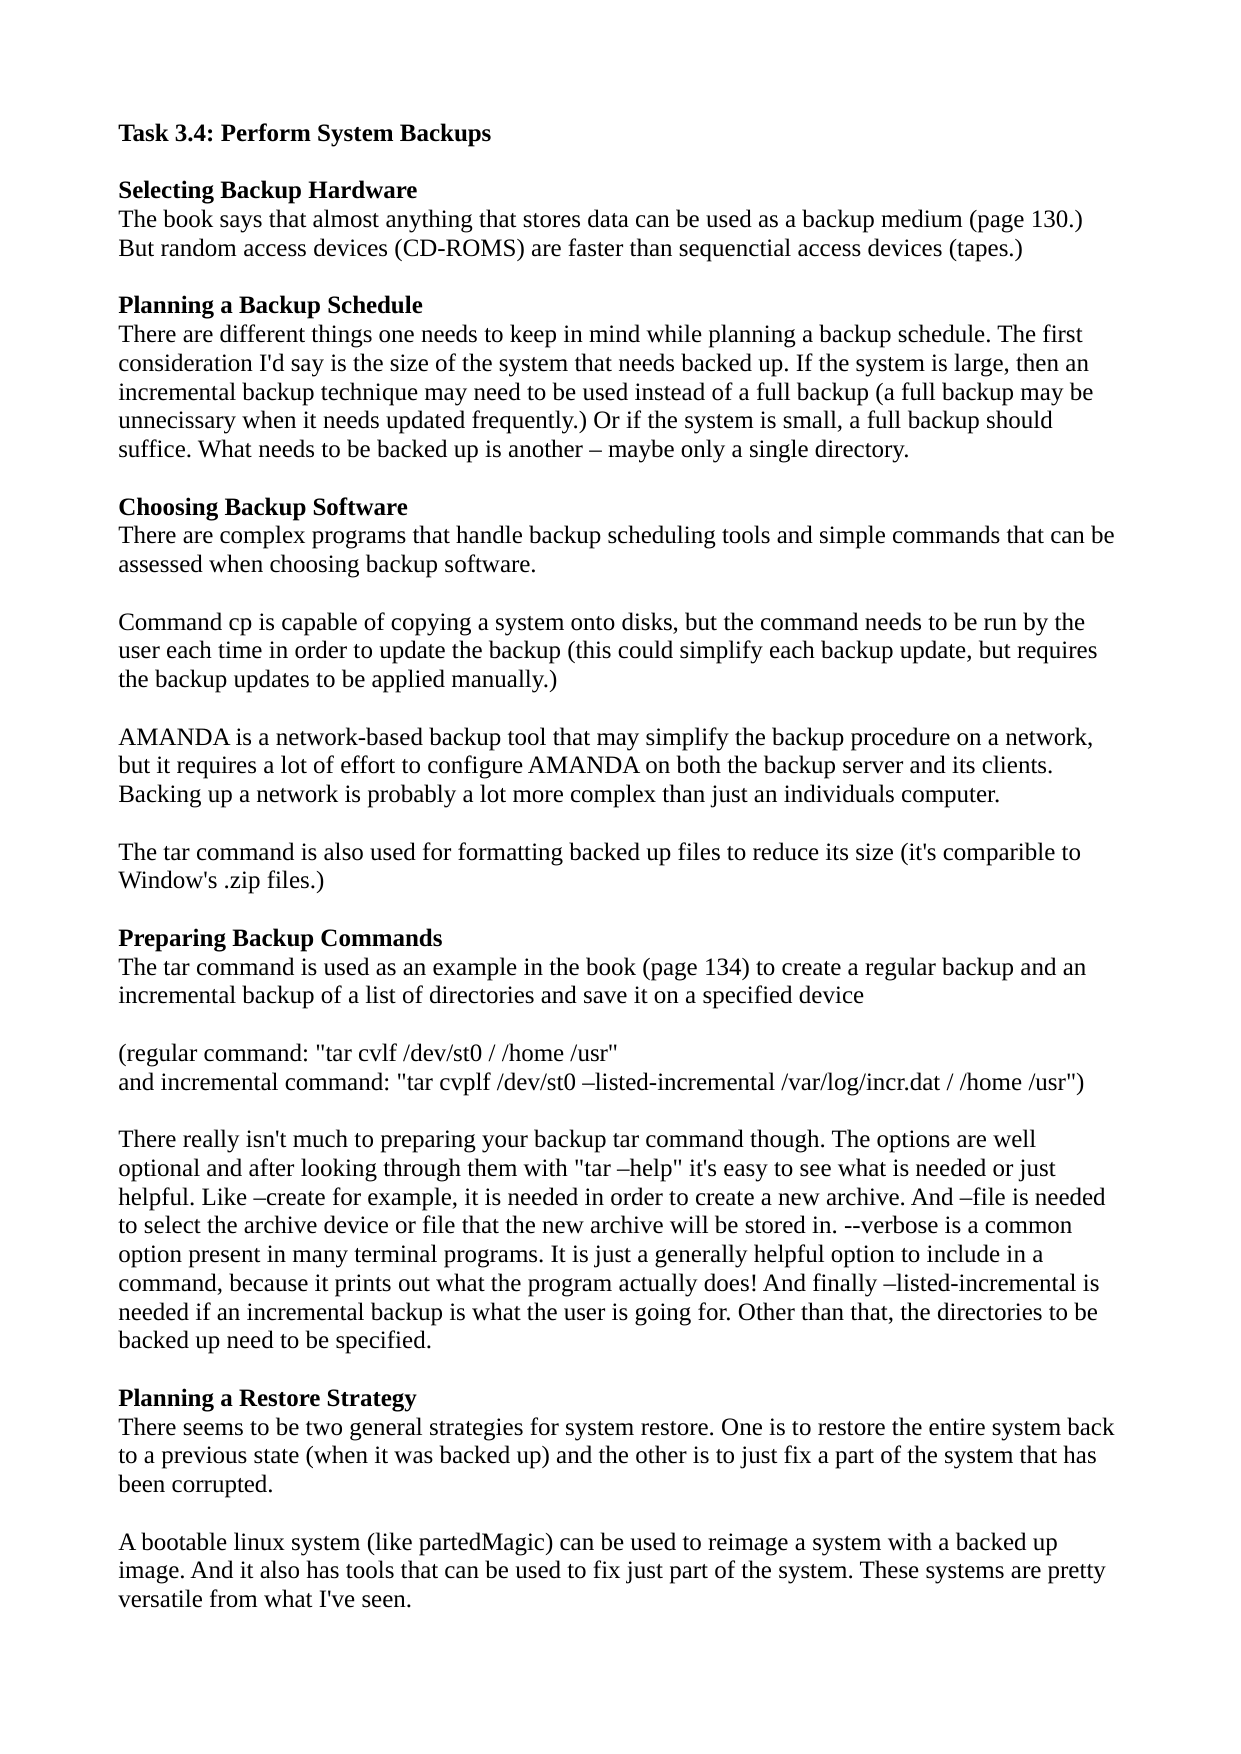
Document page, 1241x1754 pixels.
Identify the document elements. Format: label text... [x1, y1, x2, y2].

text Planning a Restore Strategy [118, 1383, 1122, 1412]
text and incremental command: "tar cvplf /dev/st0 –listed-incremental /var/log/incr.dat / /home /usr") [118, 1067, 1122, 1096]
text The tar command is used as an example in the book (page 134) to create a regular backup and an incremental backup of a list of directories and save it on a specified device [118, 952, 1122, 1009]
text Selecting Backup Hardware [118, 176, 1122, 204]
text Preparing Backup Commands [118, 923, 1122, 952]
text Choosing Backup Software [118, 492, 1122, 521]
text There are different things one needs to keep in mind while planning a backup schedule. The first consideration I'd say is the size of the system that needs backed up. If the system is large, then an incremental backup technique may need to be used instead of a full backup (a full backup may be unnecissary when it needs updated frequently.) Or if the system is small, a full backup should suffice. What needs to be backed up is another – maybe only a single directory. [118, 319, 1122, 463]
text The book says that almost anything that stores data can be used as a backup medium (page 130.) But random access devices (CD-ROMS) are faster than sequenctial access devices (tapes.) [118, 204, 1122, 262]
text Task 3.4: Perform System Backups [118, 118, 1122, 147]
text Command cp is capable of copying a system onto disks, but the command needs to be run by the user each time in order to update the backup (this could simplify each backup update, but requires the backup updates to be applied manually.) [118, 607, 1122, 693]
text There are complex programs that handle backup scheduling tools and simple commands that can be assessed when choosing backup software. [118, 521, 1122, 578]
text A bootable linux system (like partedMagic) can be used to reimage a system with a backed up image. And it also has tools that can be used to fix just part of the system. These systems are pretty versatile from what I've seen. [118, 1527, 1122, 1613]
text There seems to be two general strategies for system restore. One is to restore the entire system back to a previous state (when it was backed up) and the other is to just fix a part of the system that has been corrupted. [118, 1412, 1122, 1498]
text The tar command is also used for formatting backed up files to reduce its size (it's comparible to Window's .zip files.) [118, 837, 1122, 894]
text AMANDA is a network-based backup tool that may simplify the backup procedure on a network, but it requires a lot of effort to configure AMANDA on both the backup server and its clients. Backing up a network is probably a lot more complex than just an individuals computer. [118, 722, 1122, 808]
text (regular command: "tar cvlf /dev/st0 / /home /usr" [118, 1038, 1122, 1067]
text There really isn't much to preparing your backup tar command though. The options are well optional and after looking through them with "tar –help" it's easy to see what is needed or just helpful. Like –create for example, it is needed in order to create a new archive. And –file is needed to select the archive device or file that the new archive will be stored in. --verbose is a common option present in many terminal programs. It is just a generally helpful option to include in a command, because it prints out what the program actually does! And finally –listed-incremental is needed if an incremental backup is what the user is going for. Other than that, the directories to be backed up need to be specified. [118, 1124, 1122, 1354]
text Planning a Backup Schedule [118, 291, 1122, 319]
